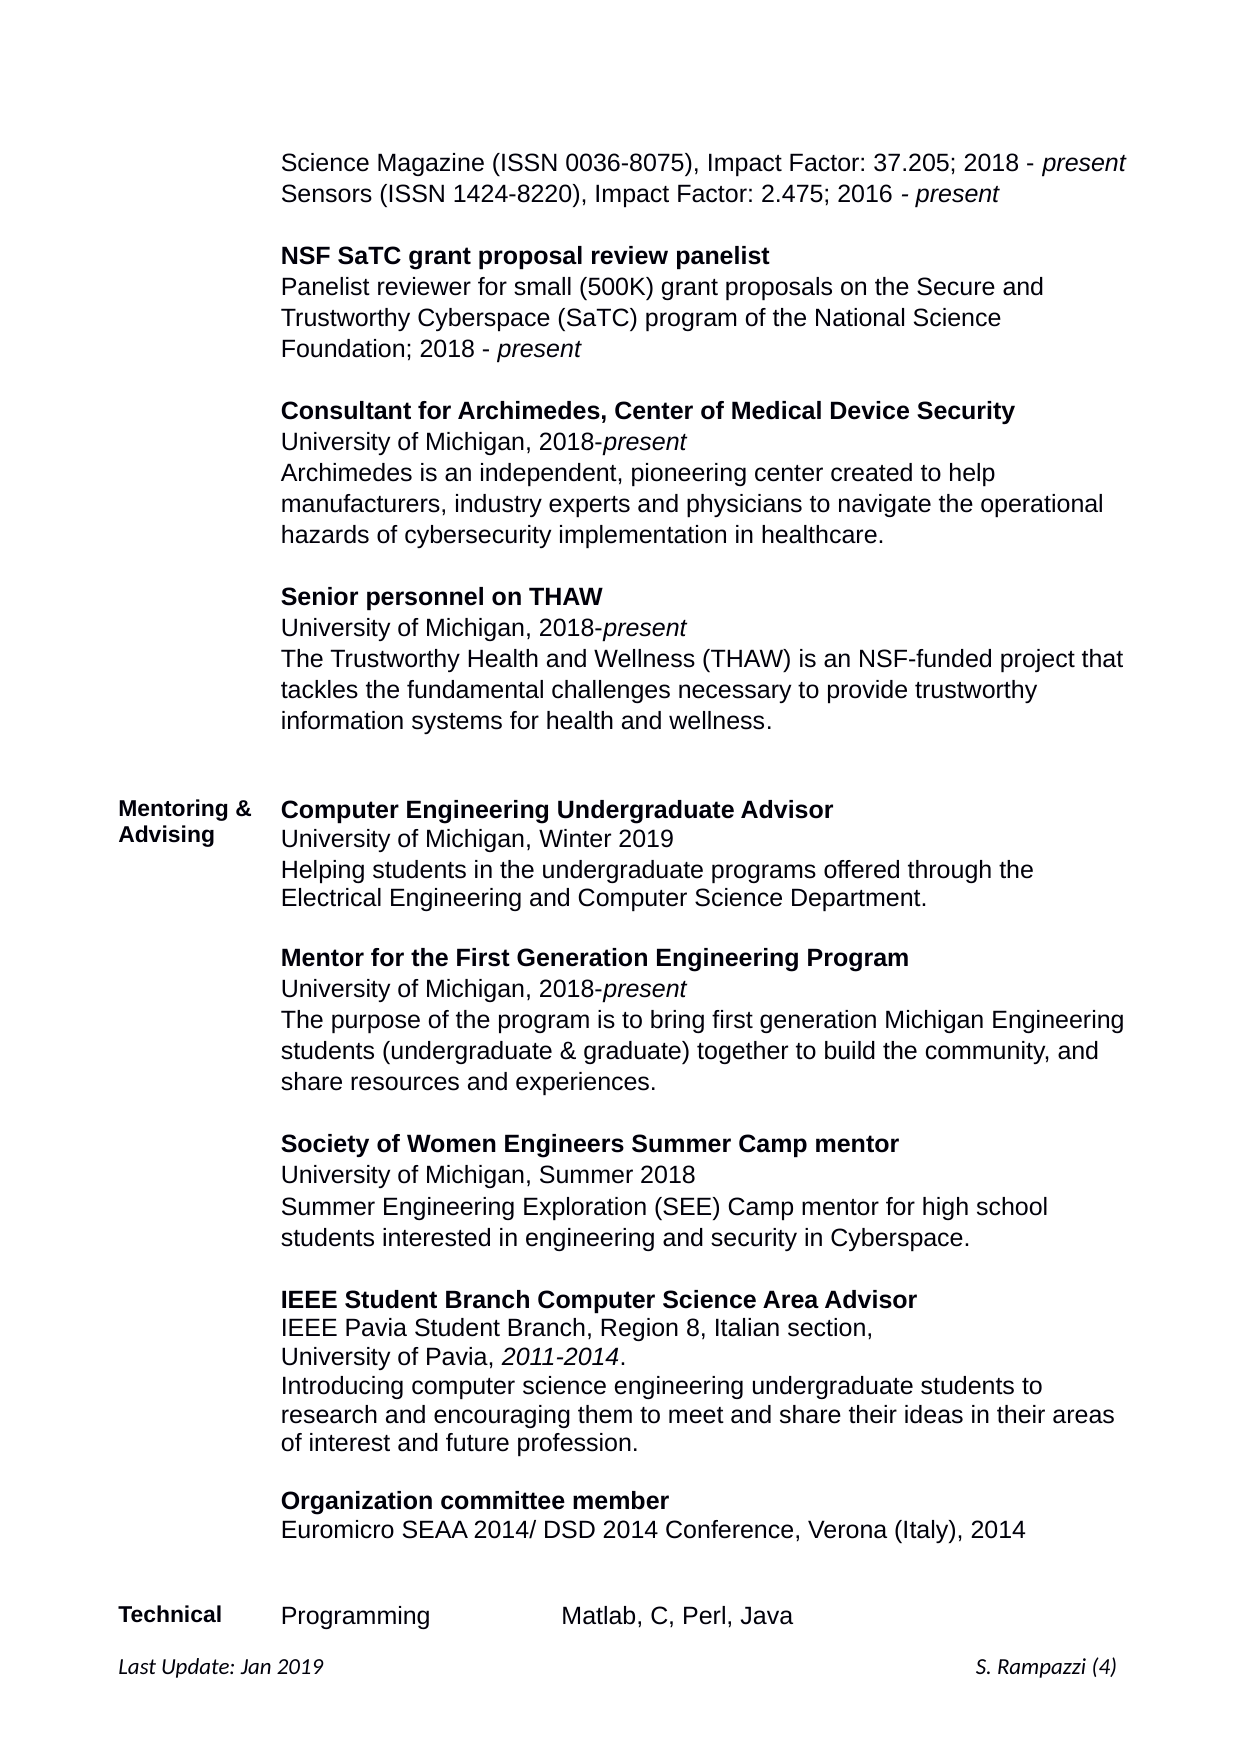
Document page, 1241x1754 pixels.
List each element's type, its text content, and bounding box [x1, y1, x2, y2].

table_cell Technical [106, 1601, 269, 1630]
table_cell [106, 148, 269, 766]
table_cell Science Magazine (ISSN 0036-8075), Impact Factor: 37.205; 2018 - present Sensors (ISSN 1424-8220), Impact Factor: 2.475; 2016 - present NSF SaTC grant proposal review panelist Panelist reviewer for small (500K) grant proposals on the Secure and Trustworthy Cyberspace (SaTC) program of the National Science Foundation; 2018 - present Consultant for Archimedes, Center of Medical Device Security University of Michigan, 2018-present Archimedes is an independent, pioneering center created to help manufacturers, industry experts and physicians to navigate the operational hazards of cybersecurity implementation in healthcare. Senior personnel on THAW University of Michigan, 2018-present The Trustworthy Health and Wellness (THAW) is an NSF-funded project that tackles the fundamental challenges necessary to provide trustworthy information systems for health and wellness. [269, 148, 1147, 766]
table_cell [269, 1457, 1147, 1486]
table_cell [951, 1544, 1147, 1601]
table_cell [106, 1486, 269, 1543]
table_cell Organization committee member Euromicro SEAA 2014/ DSD 2014 Conference, Verona (Italy), 2014 [269, 1486, 1147, 1543]
table_cell [106, 1457, 269, 1486]
table_cell [106, 766, 269, 795]
table_cell [269, 1544, 951, 1601]
table_cell Programming [269, 1601, 549, 1630]
table_cell Mentoring & Advising [106, 795, 269, 1457]
table_cell Computer Engineering Undergraduate Advisor University of Michigan, Winter 2019 Helping students in the undergraduate programs offered through the Electrical Engineering and Computer Science Department. Mentor for the First Generation Engineering Program University of Michigan, 2018-present The purpose of the program is to bring first generation Michigan Engineering students (undergraduate & graduate) together to build the community, and share resources and experiences. Society of Women Engineers Summer Camp mentor University of Michigan, Summer 2018 Summer Engineering Exploration (SEE) Camp mentor for high school students interested in engineering and security in Cyberspace. IEEE Student Branch Computer Science Area Advisor IEEE Pavia Student Branch, Region 8, Italian section, University of Pavia, 2011-2014. Introducing computer science engineering undergraduate students to research and encouraging them to meet and share their ideas in their areas of interest and future profession. [269, 795, 1147, 1457]
table_cell [106, 1544, 269, 1601]
table_cell [269, 766, 1147, 795]
table_cell Matlab, C, Perl, Java [549, 1601, 1147, 1630]
